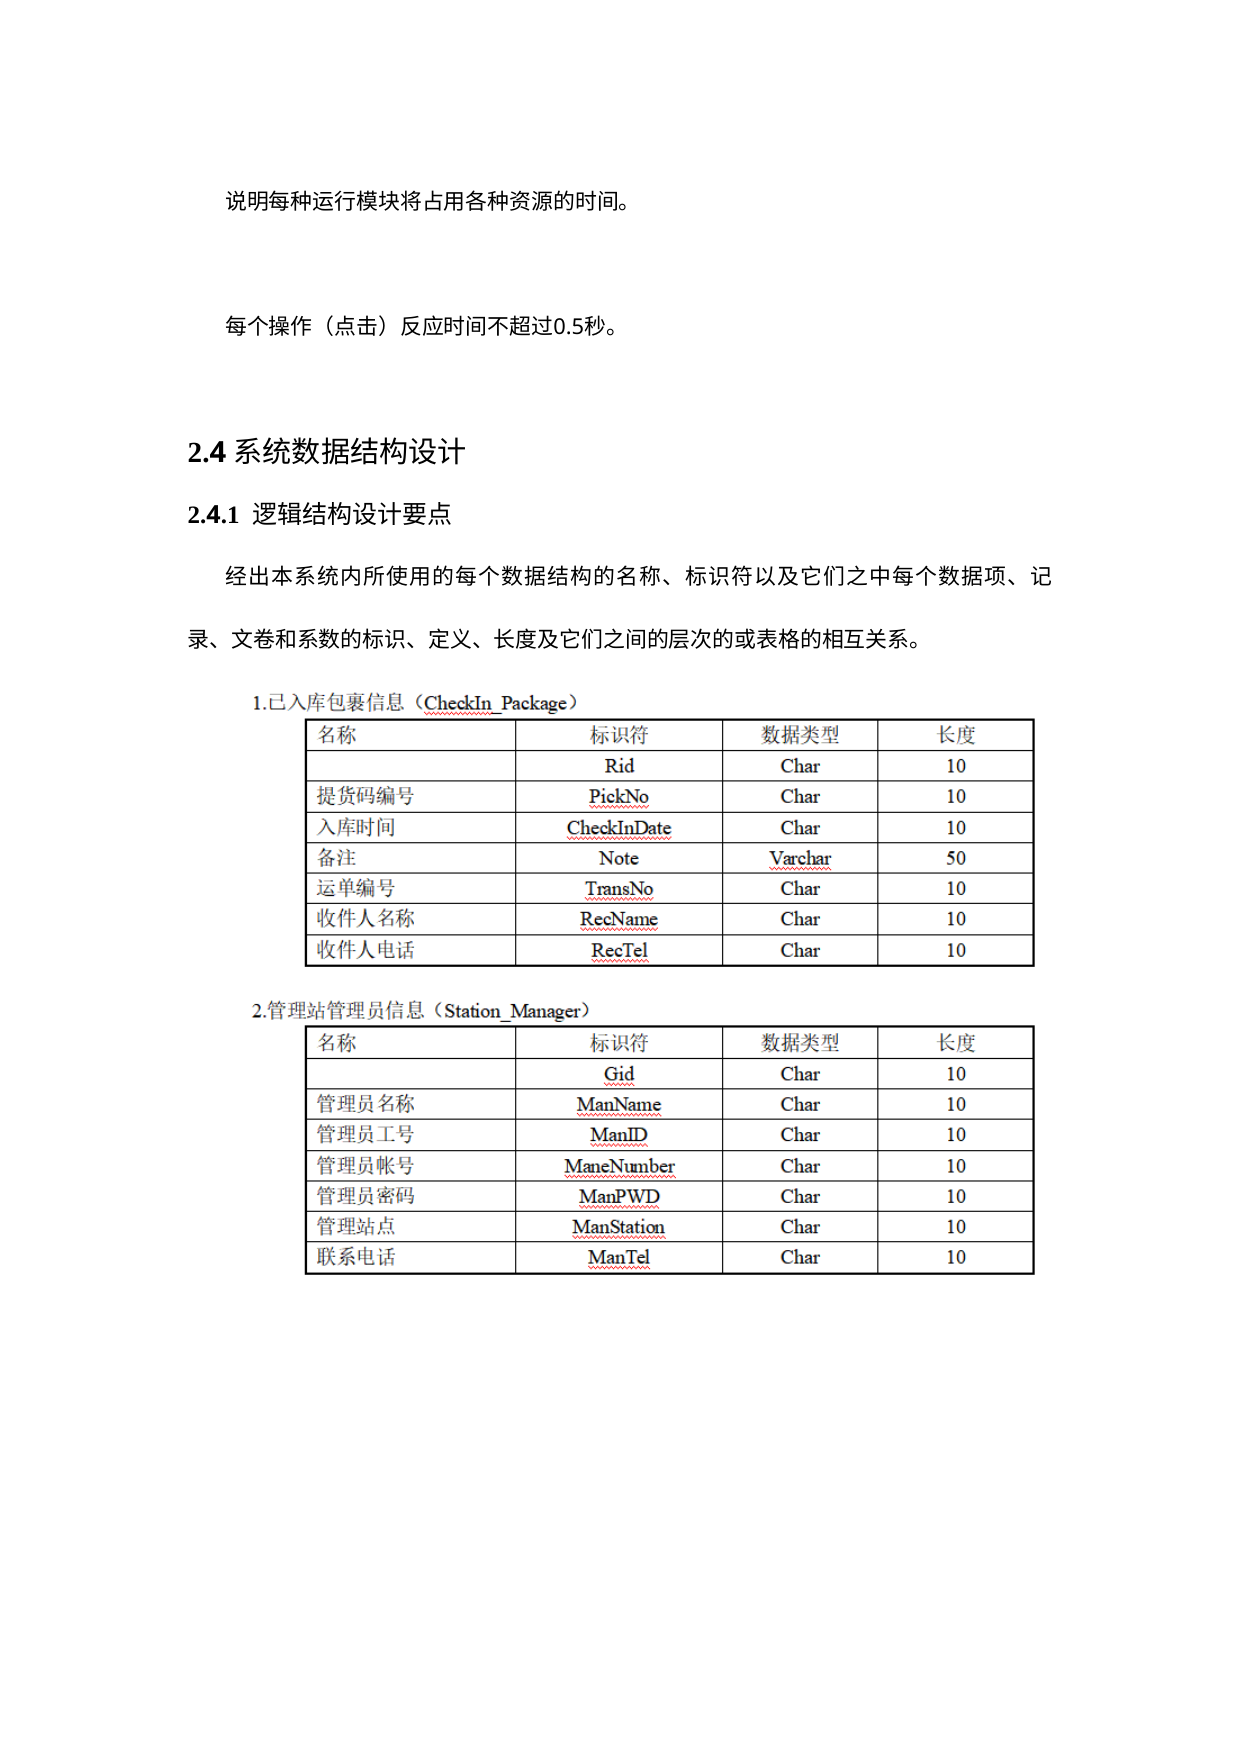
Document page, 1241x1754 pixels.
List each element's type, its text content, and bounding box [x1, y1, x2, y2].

text 2.4 系统数据结构设计 [187, 408, 1053, 471]
text 说明每种运行模块将占用各种资源的时间。 [187, 158, 1053, 221]
text 经出本系统内所使用的每个数据结构的名称、标识符以及它们之中每个数据项、记录、文卷和系数的标识、定义、长度及它们之间的层次的或表格的相互关系。 [187, 533, 1053, 658]
text 每个操作（点击）反应时间不超过0.5秒。 [187, 283, 1053, 346]
text 2.4.1 逻辑结构设计要点 [187, 471, 1053, 533]
